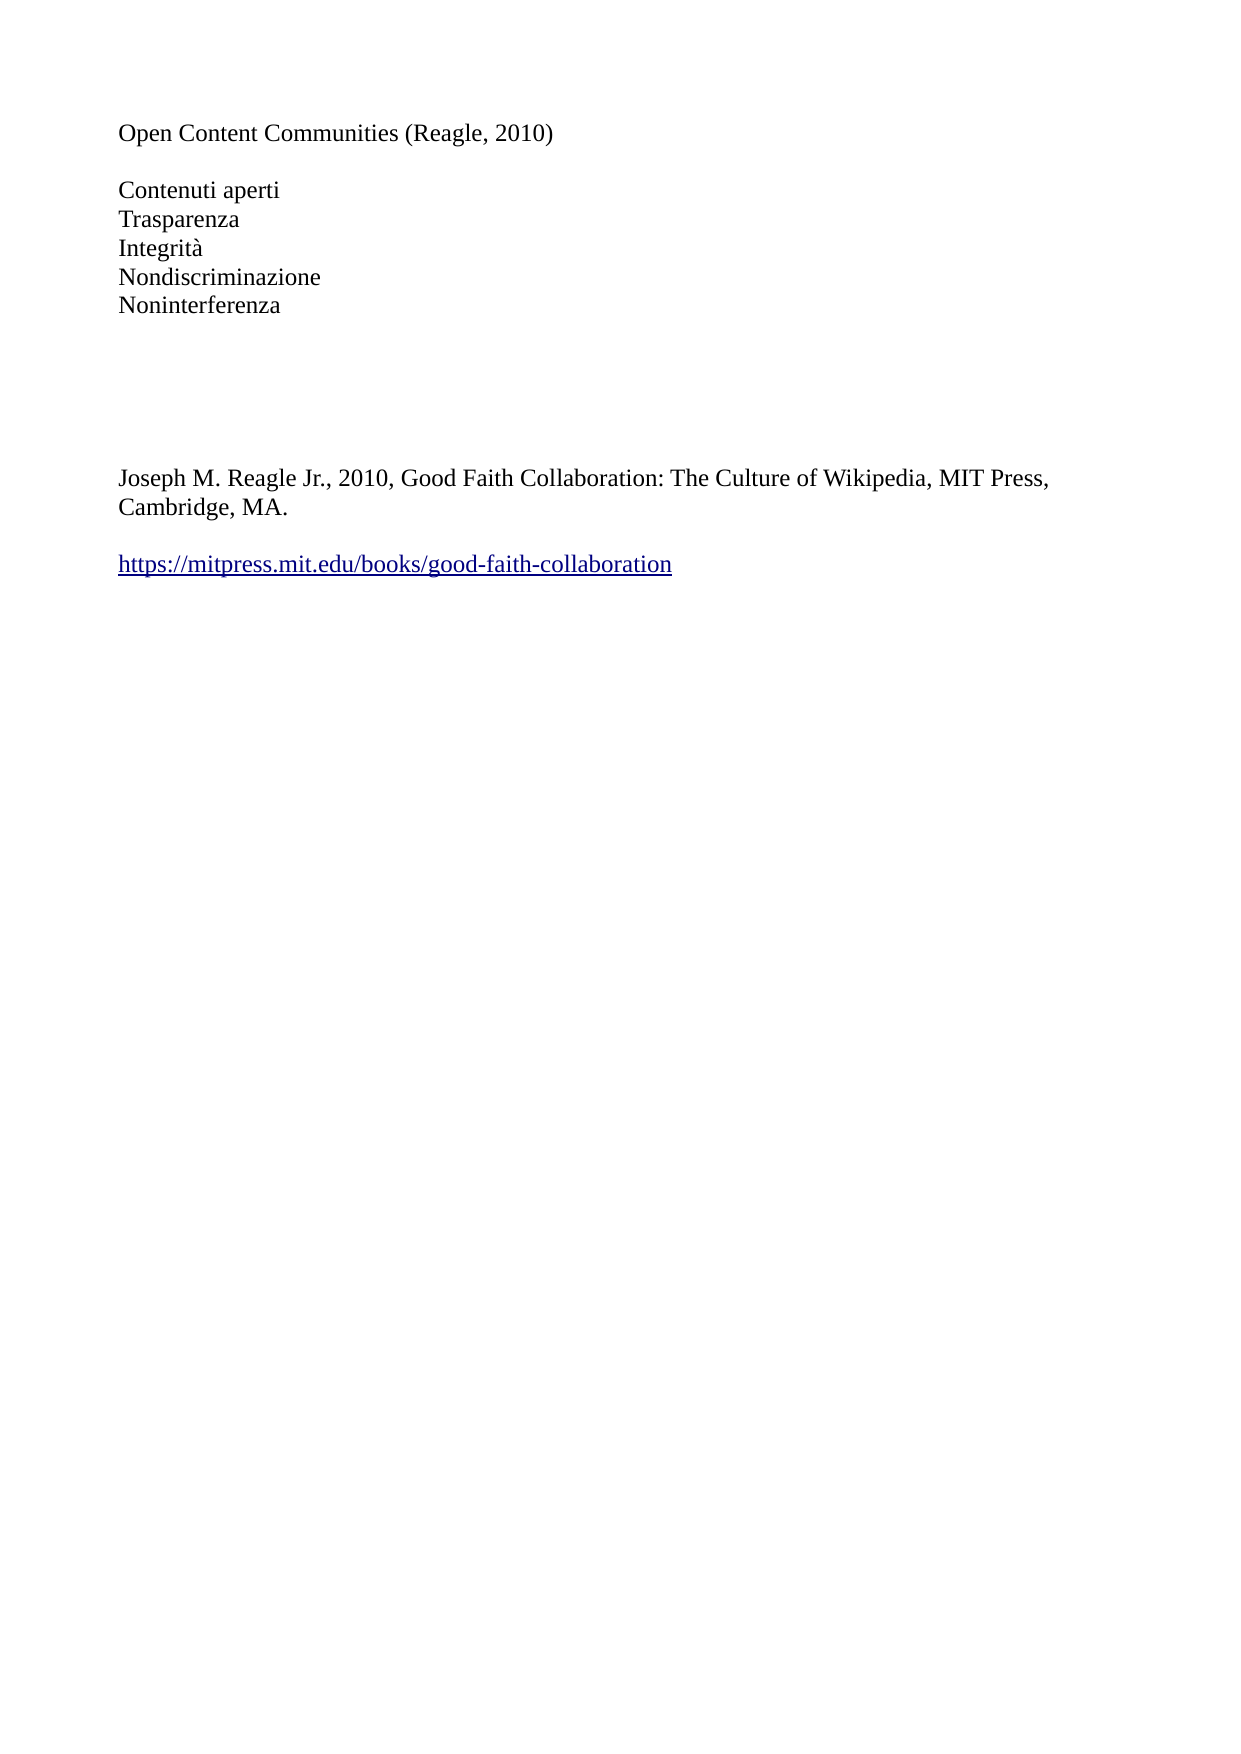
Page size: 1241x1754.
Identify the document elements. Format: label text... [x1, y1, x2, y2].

text Integrità [118, 233, 1122, 262]
text Noninterferenza [118, 291, 1122, 319]
text Open Content Communities (Reagle, 2010) [118, 118, 1122, 147]
text https://mitpress.mit.edu/books/good-faith-collaboration [118, 549, 1122, 578]
text Trasparenza [118, 204, 1122, 233]
text Nondiscriminazione [118, 262, 1122, 291]
text Joseph M. Reagle Jr., 2010, Good Faith Collaboration: The Culture of Wikipedia, MIT Press, Cambridge, MA. [118, 463, 1122, 521]
text Contenuti aperti [118, 176, 1122, 204]
